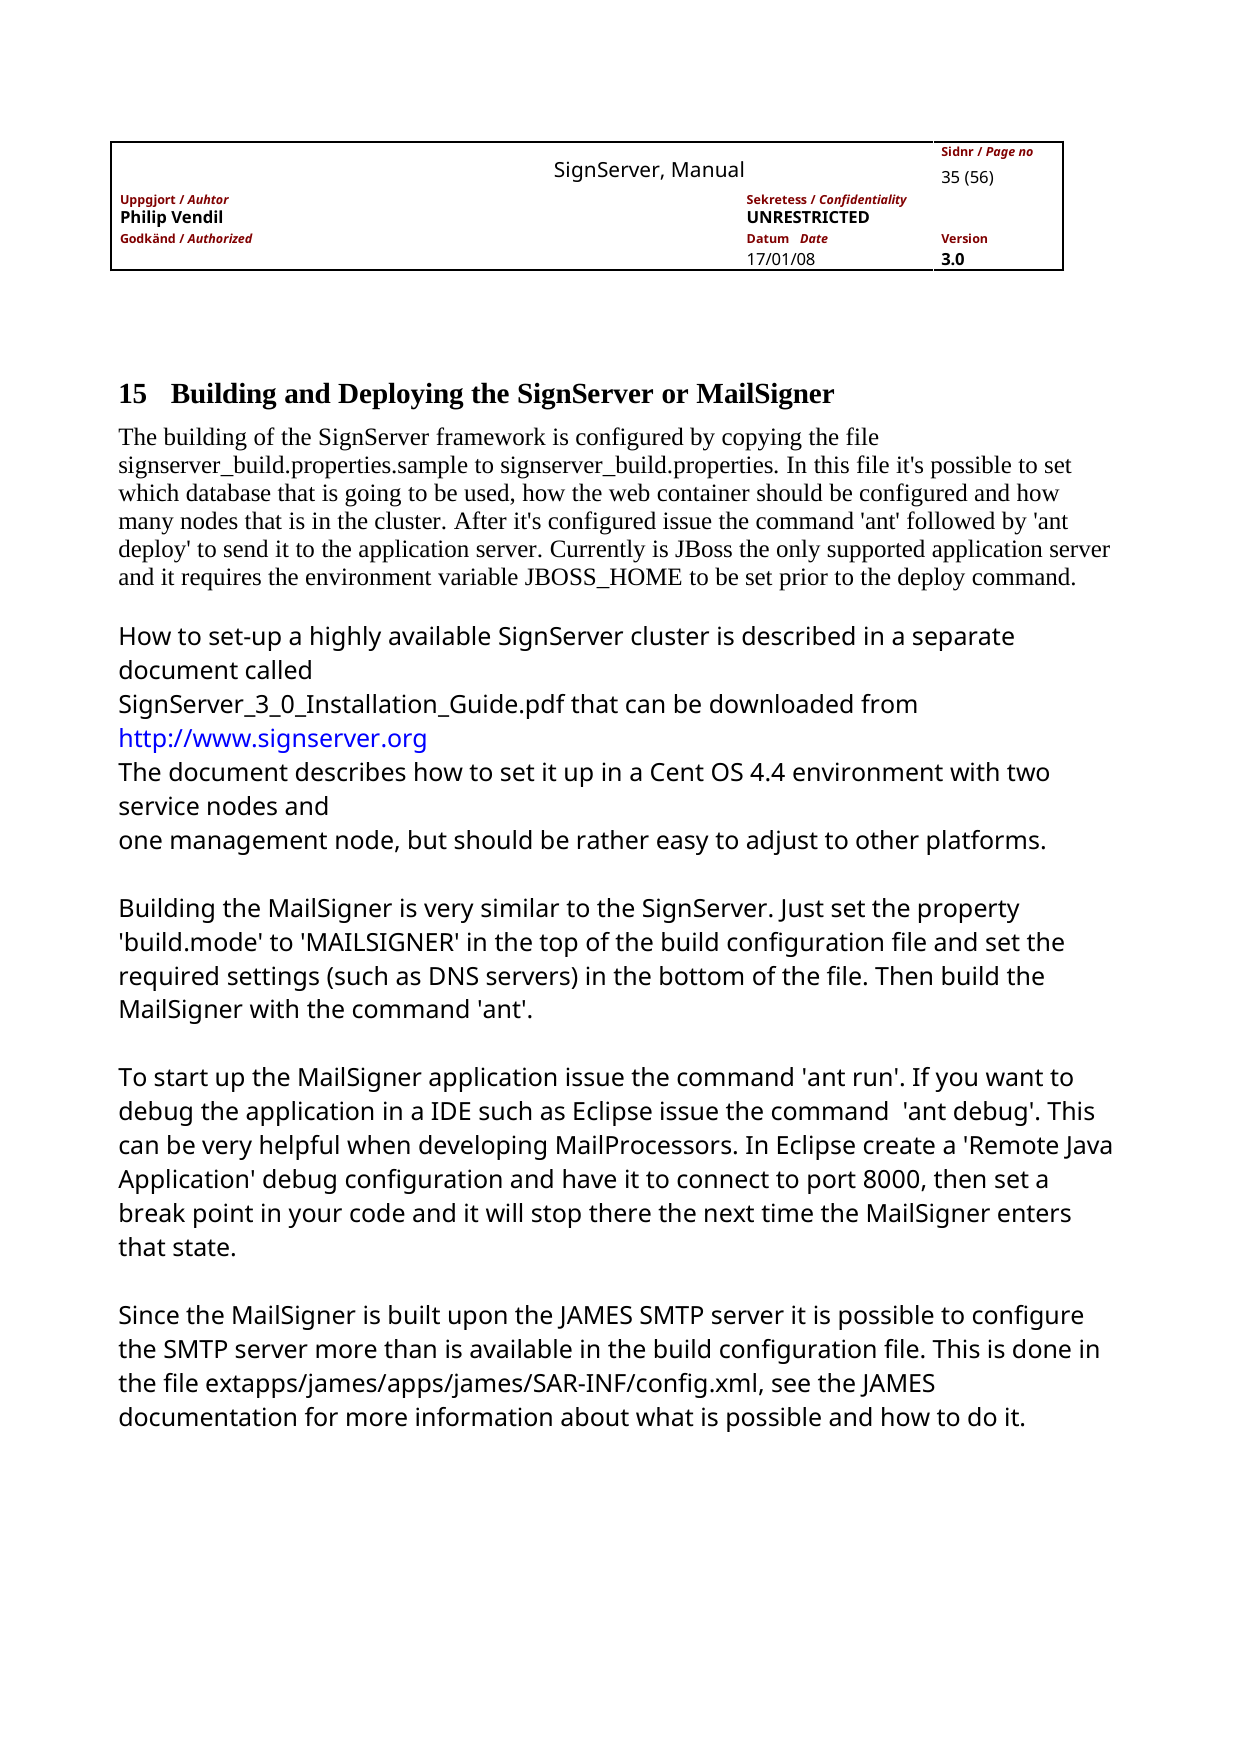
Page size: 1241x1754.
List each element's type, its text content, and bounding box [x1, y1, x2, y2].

text How to set-up a highly available SignServer cluster is described in a separate document called [118, 619, 1122, 687]
subtitle Building and Deploying the SignServer or MailSigner [118, 378, 1122, 410]
text SignServer_3_0_Installation_Guide.pdf that can be downloaded from http://www.signserver.org [118, 687, 1122, 755]
text To start up the MailSigner application issue the command 'ant run'. If you want to debug the application in a IDE such as Eclipse issue the command 'ant debug'. This can be very helpful when developing MailProcessors. In Eclipse create a 'Remote Java Application' debug configuration and have it to connect to port 8000, then set a break point in your code and it will stop there the next time the MailSigner enters that state. [118, 1060, 1122, 1264]
text The document describes how to set it up in a Cent OS 4.4 environment with two service nodes and [118, 755, 1122, 823]
text Building the MailSigner is very similar to the SignServer. Just set the property 'build.mode' to 'MAILSIGNER' in the top of the build configuration file and set the required settings (such as DNS servers) in the bottom of the file. Then build the MailSigner with the command 'ant'. [118, 891, 1122, 1026]
text The building of the SignServer framework is configured by copying the file signserver_build.properties.sample to signserver_build.properties. In this file it's possible to set which database that is going to be used, how the web container should be configured and how many nodes that is in the cluster. After it's configured issue the command 'ant' followed by 'ant deploy' to send it to the application server. Currently is JBoss the only supported application server and it requires the environment variable JBOSS_HOME to be set prior to the deploy command. [118, 423, 1122, 591]
text Since the MailSigner is built upon the JAMES SMTP server it is possible to configure the SMTP server more than is available in the build configuration file. This is done in the file extapps/james/apps/james/SAR-INF/config.xml, see the JAMES documentation for more information about what is possible and how to do it. [118, 1298, 1122, 1434]
text one management node, but should be rather easy to adjust to other platforms. [118, 823, 1122, 857]
